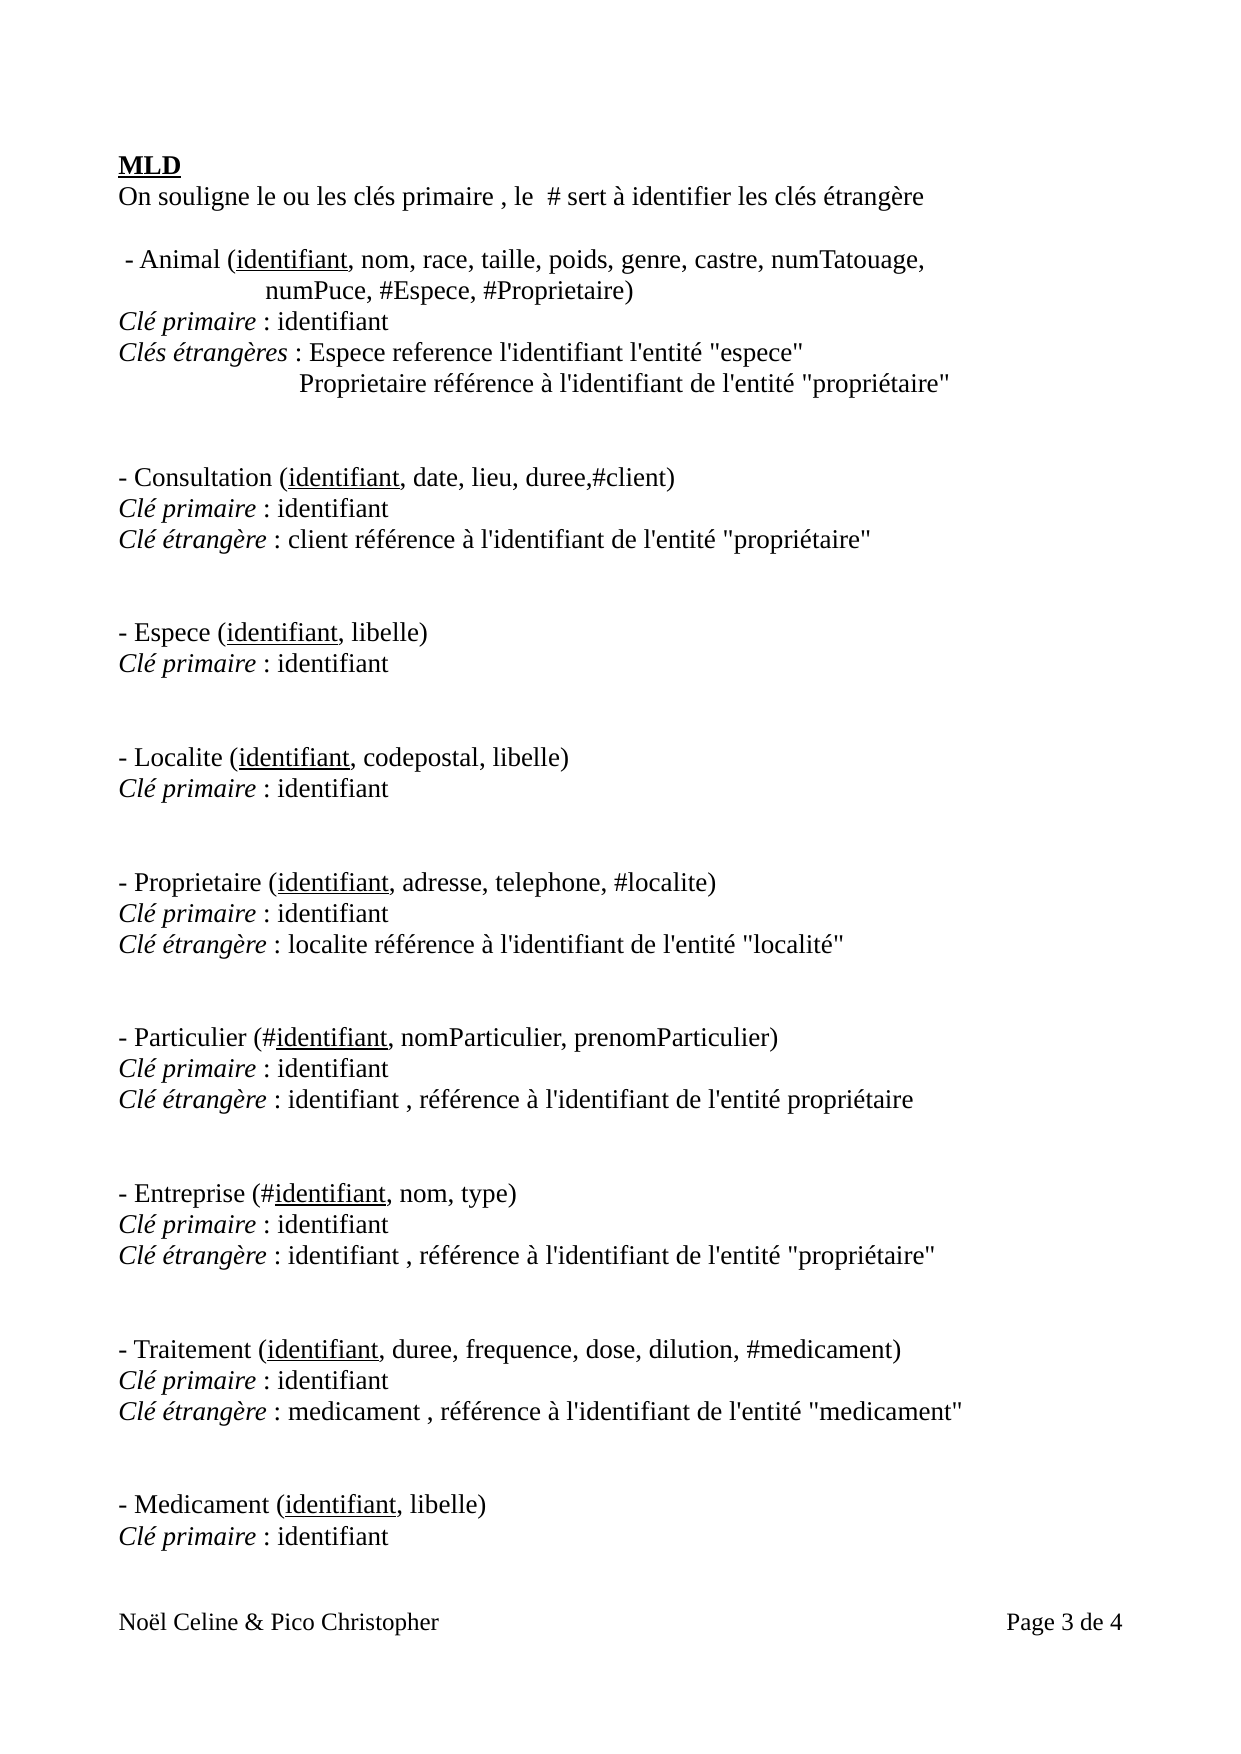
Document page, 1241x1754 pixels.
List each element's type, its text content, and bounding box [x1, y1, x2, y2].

text - Animal (identifiant, nom, race, taille, poids, genre, castre, numTatouage, numPuce, #Espece, #Proprietaire) [118, 243, 1122, 305]
text Clé primaire : identifiant [118, 1520, 1122, 1551]
text - Medicament (identifiant, libelle) [118, 1488, 1122, 1520]
text - Entreprise (#identifiant, nom, type) [118, 1177, 1122, 1208]
text Clé primaire : identifiant [118, 772, 1122, 803]
text Clé primaire : identifiant [118, 897, 1122, 928]
text - Consultation (identifiant, date, lieu, duree,#client) [118, 461, 1122, 492]
text Clé primaire : identifiant [118, 648, 1122, 679]
text - Localite (identifiant, codepostal, libelle) [118, 741, 1122, 772]
text Clé étrangère : client référence à l'identifiant de l'entité "propriétaire" [118, 523, 1122, 554]
text MLD [118, 149, 1122, 180]
text Clés étrangères : Espece reference l'identifiant l'entité "espece" [118, 336, 1122, 367]
text Proprietaire référence à l'identifiant de l'entité "propriétaire" [118, 367, 1122, 398]
text On souligne le ou les clés primaire , le # sert à identifier les clés étrangère [118, 180, 1122, 212]
text Clé étrangère : identifiant , référence à l'identifiant de l'entité "propriétaire" [118, 1239, 1122, 1271]
text Clé primaire : identifiant [118, 1208, 1122, 1239]
text - Espece (identifiant, libelle) [118, 616, 1122, 648]
text - Particulier (#identifiant, nomParticulier, prenomParticulier) [118, 1021, 1122, 1052]
text - Proprietaire (identifiant, adresse, telephone, #localite) [118, 866, 1122, 897]
text Clé primaire : identifiant [118, 492, 1122, 523]
text Clé primaire : identifiant [118, 1364, 1122, 1395]
text - Traitement (identifiant, duree, frequence, dose, dilution, #medicament) [118, 1333, 1122, 1364]
text Clé primaire : identifiant [118, 305, 1122, 336]
text Clé étrangère : medicament , référence à l'identifiant de l'entité "medicament" [118, 1395, 1122, 1426]
text Clé primaire : identifiant [118, 1052, 1122, 1084]
text Clé étrangère : identifiant , référence à l'identifiant de l'entité propriétaire [118, 1084, 1122, 1115]
text Clé étrangère : localite référence à l'identifiant de l'entité "localité" [118, 928, 1122, 959]
